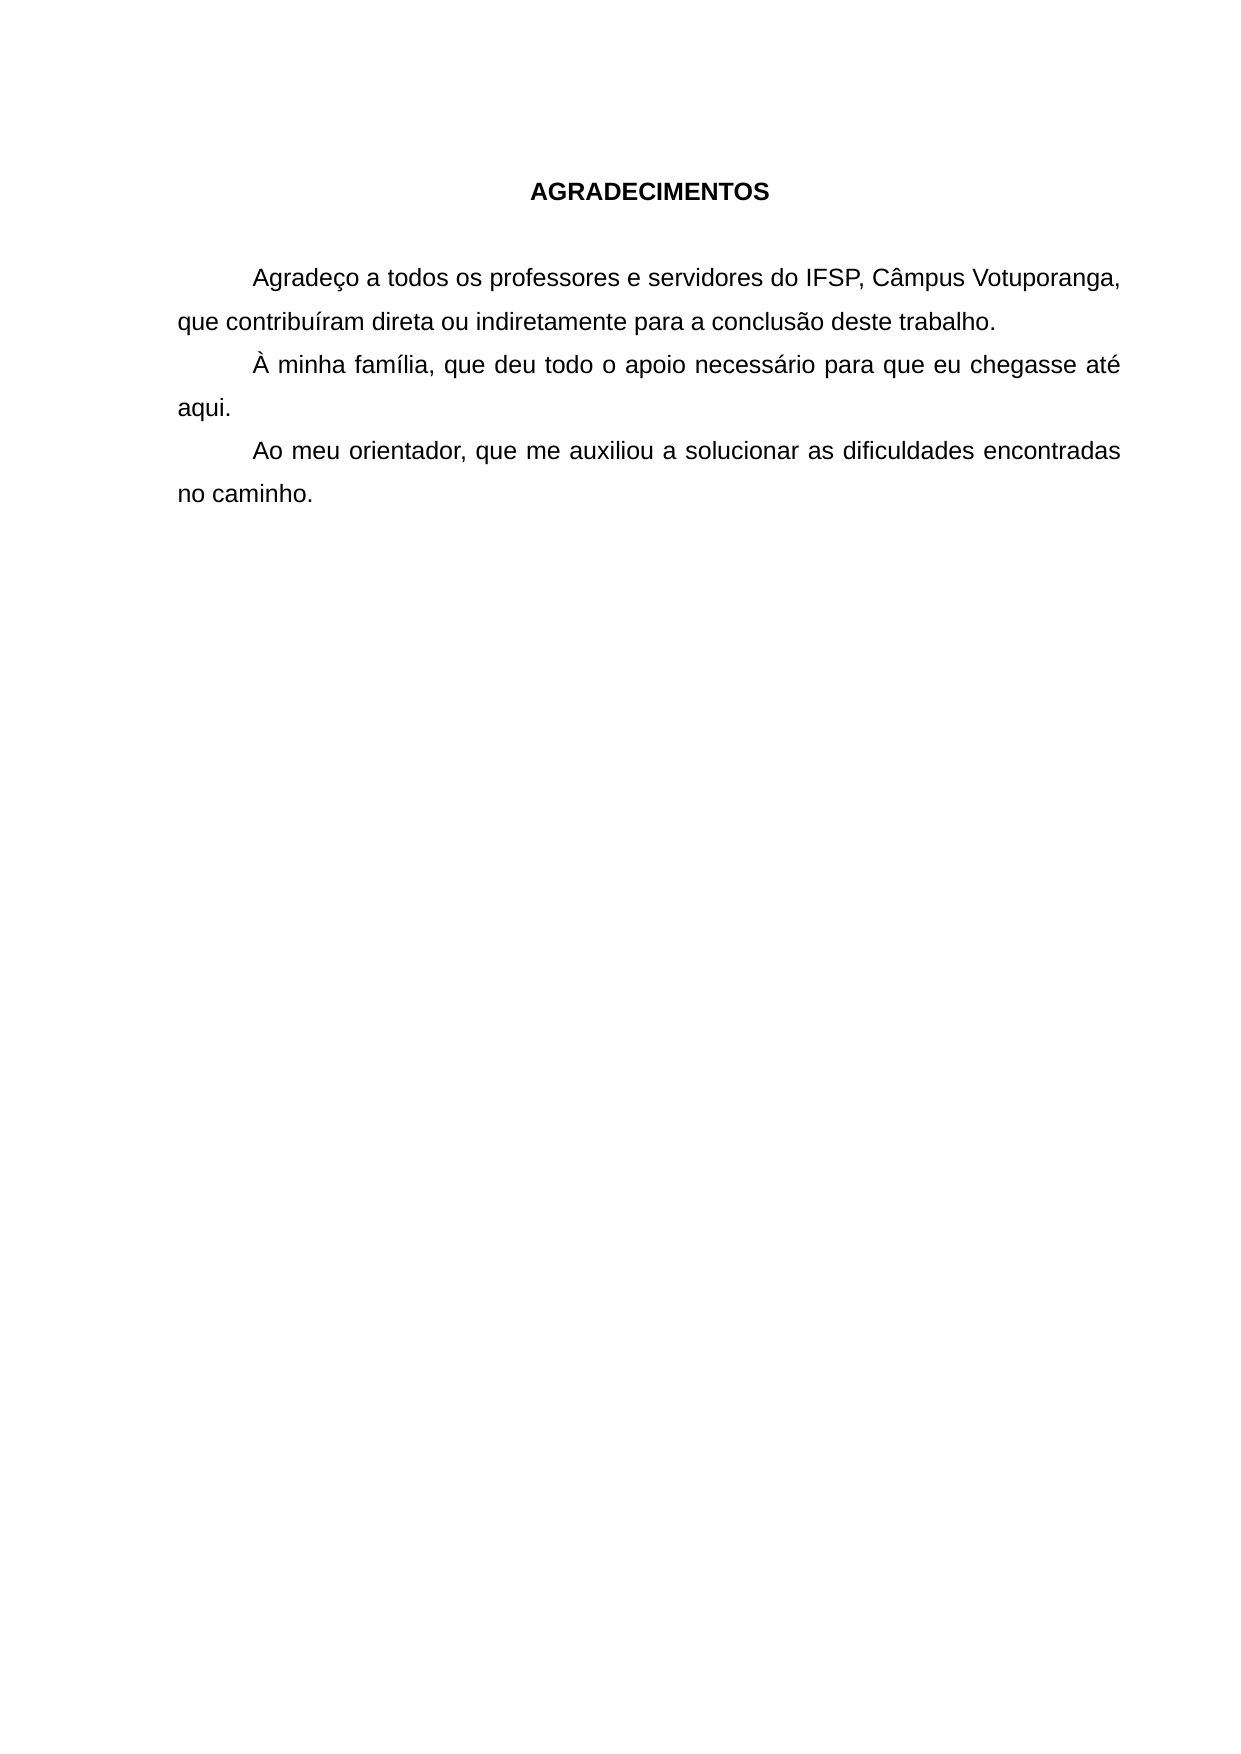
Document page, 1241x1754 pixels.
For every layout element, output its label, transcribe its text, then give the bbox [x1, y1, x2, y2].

text AGRADECIMENTOS [177, 177, 1122, 206]
text À minha família, que deu todo o apoio necessário para que eu chegasse até aqui. [177, 350, 1122, 422]
text Agradeço a todos os professores e servidores do IFSP, Câmpus Votuporanga, que contribuíram direta ou indiretamente para a conclusão deste trabalho. [177, 263, 1122, 335]
text Ao meu orientador, que me auxiliou a solucionar as dificuldades encontradas no caminho. [177, 436, 1122, 508]
